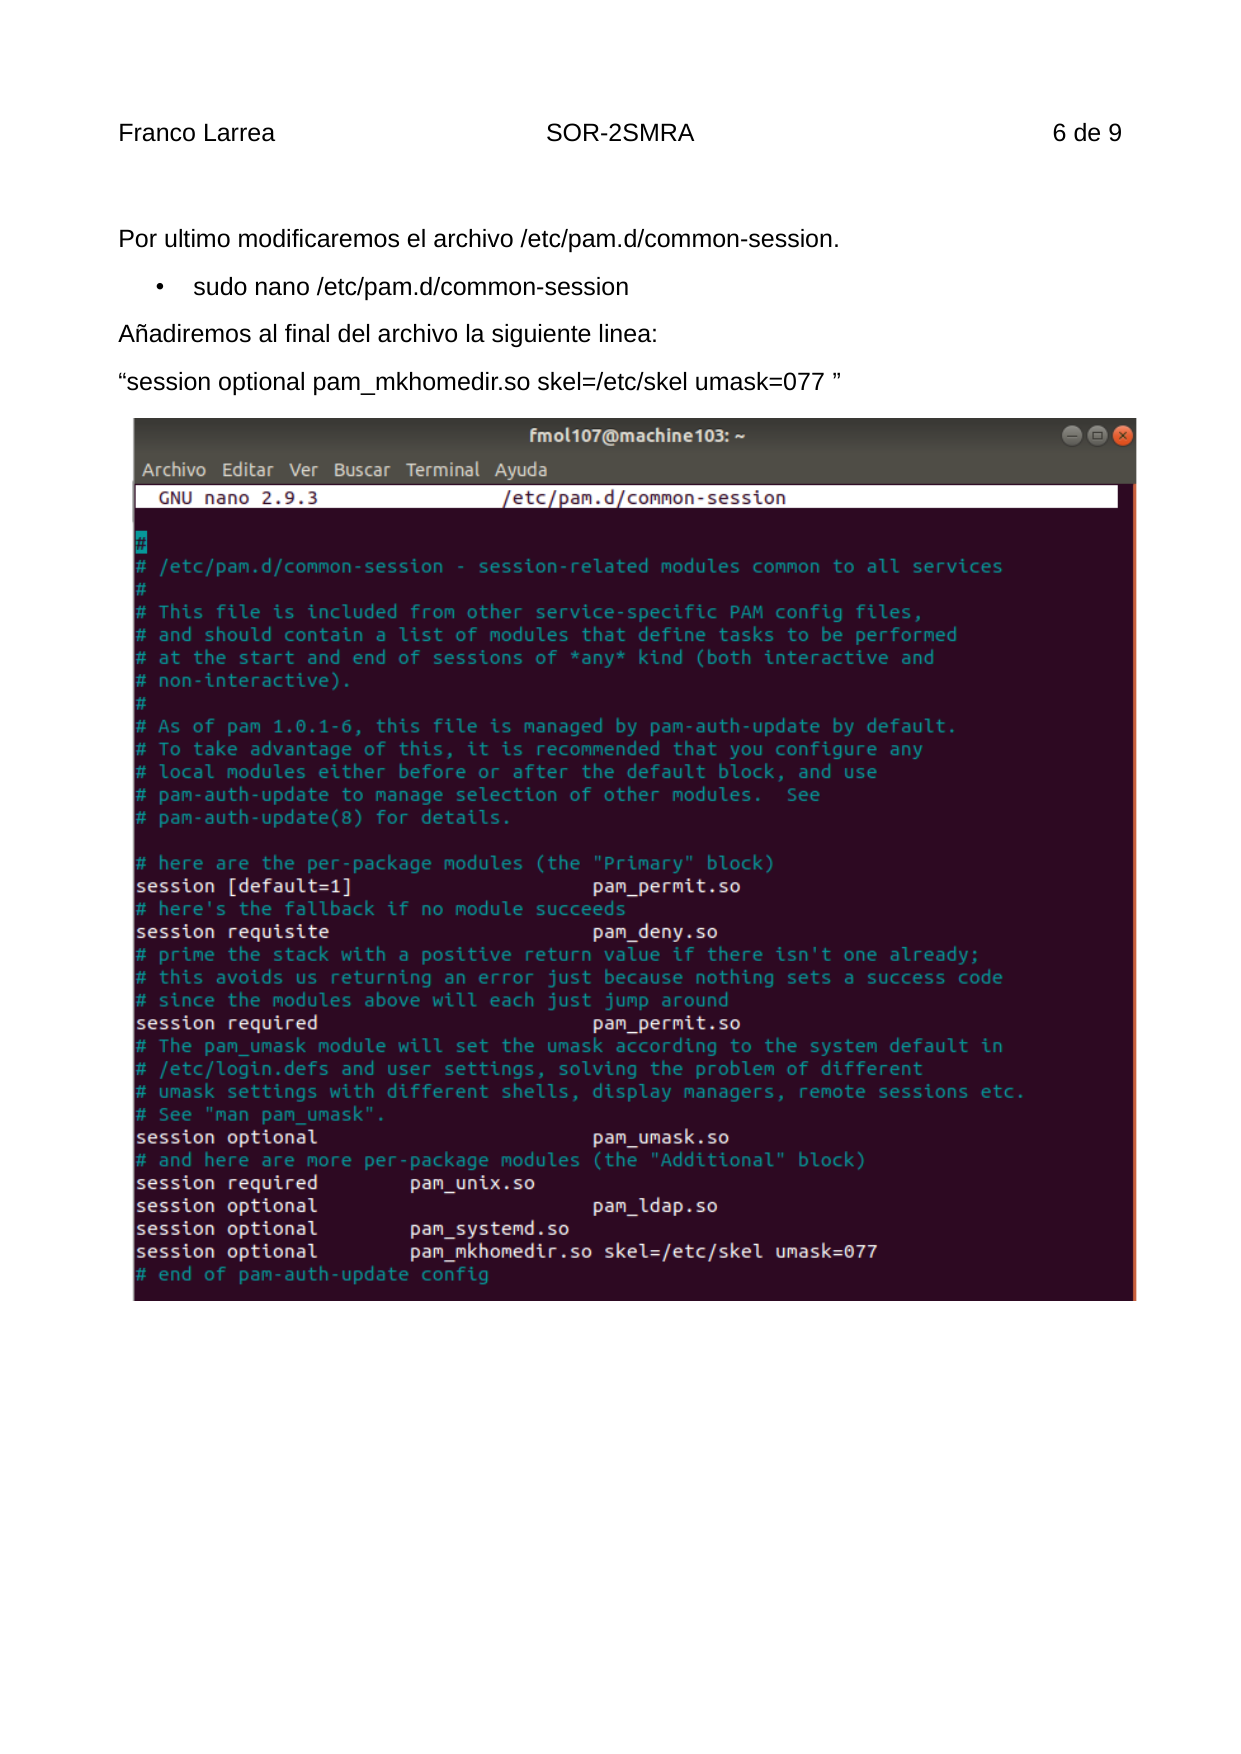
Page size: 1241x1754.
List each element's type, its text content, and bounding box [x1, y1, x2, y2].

text Por ultimo modificaremos el archivo /etc/pam.d/common-session. [118, 224, 1122, 253]
text “session optional pam_mkhomedir.so skel=/etc/skel umask=077 ” [118, 367, 1122, 396]
picture [132, 418, 1137, 1301]
text Añadiremos al final del archivo la siguiente linea: [118, 319, 1122, 348]
list sudo nano /etc/pam.d/common-session [156, 272, 1122, 300]
